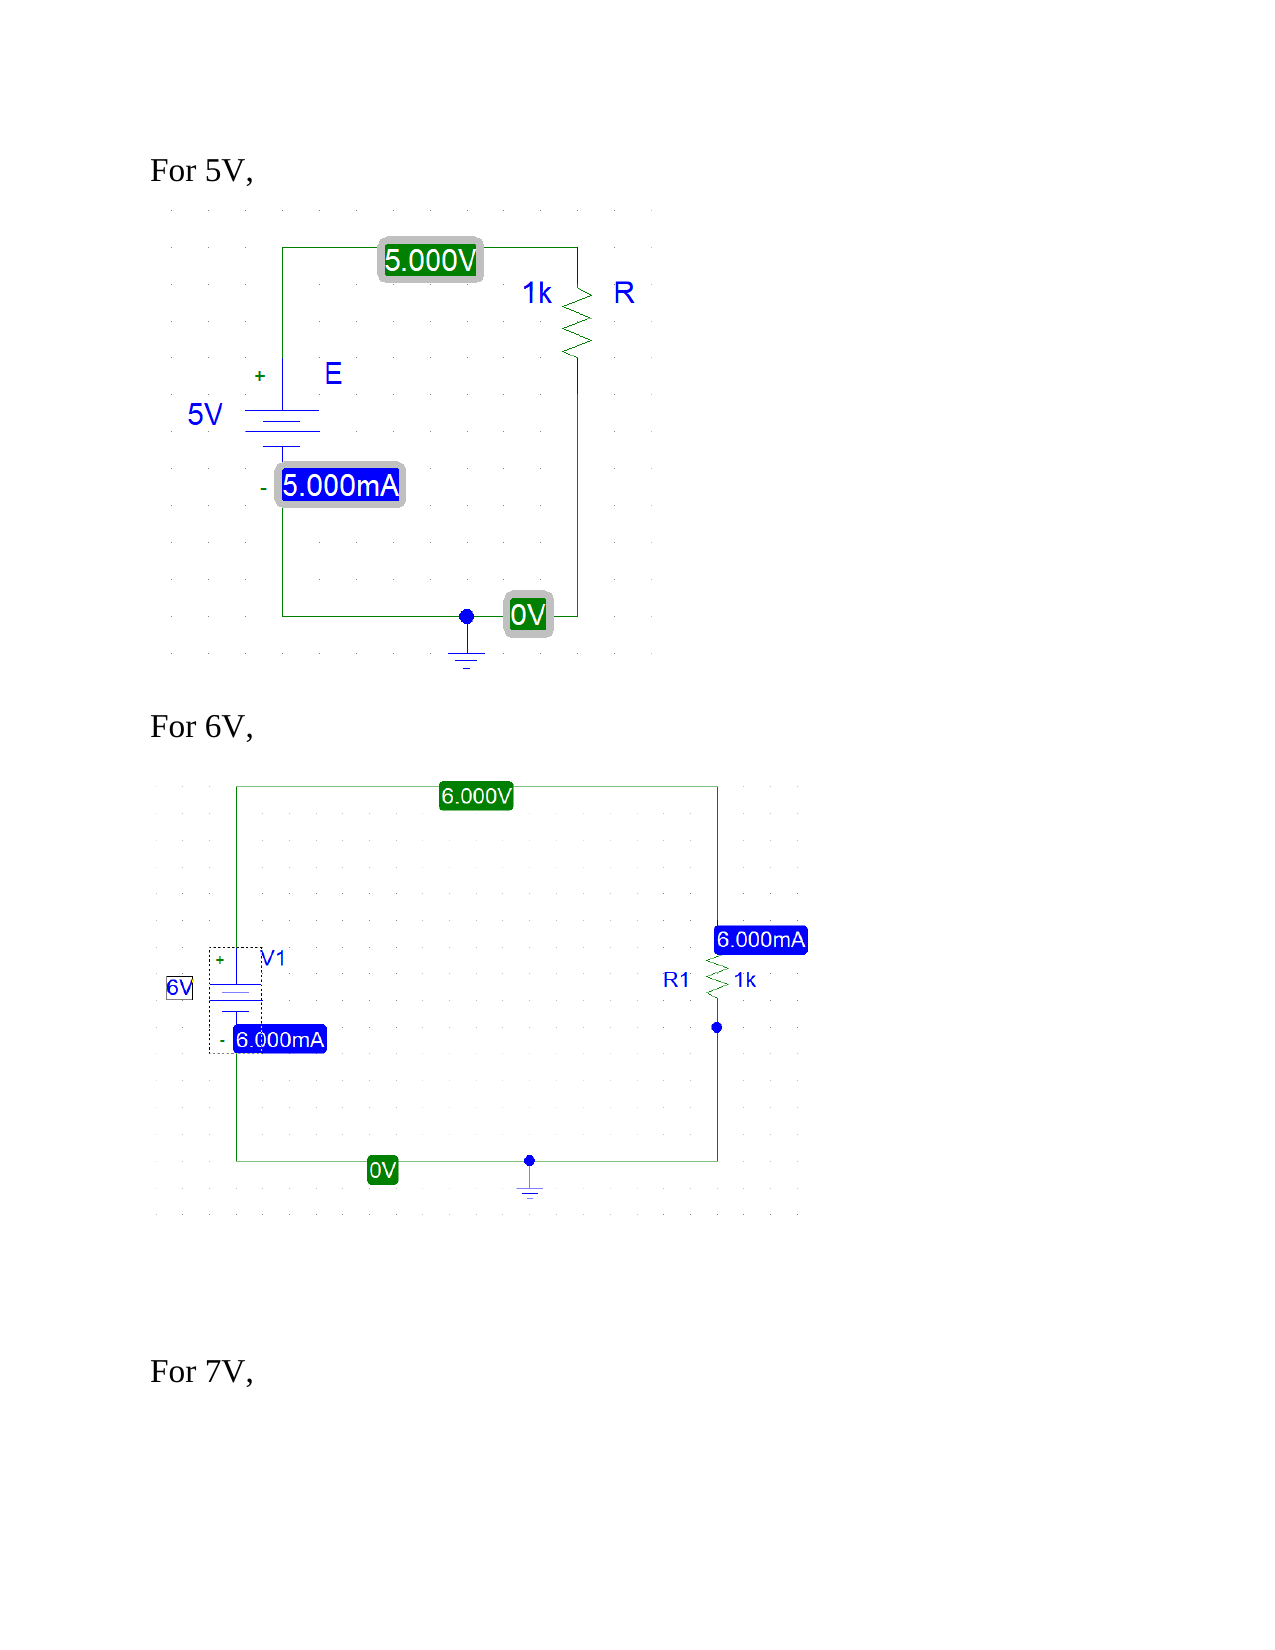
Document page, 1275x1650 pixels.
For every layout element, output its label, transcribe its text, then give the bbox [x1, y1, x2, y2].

text For 6V, [150, 707, 1125, 745]
text For 7V, [150, 1351, 1125, 1390]
text For 5V, [150, 150, 1125, 188]
